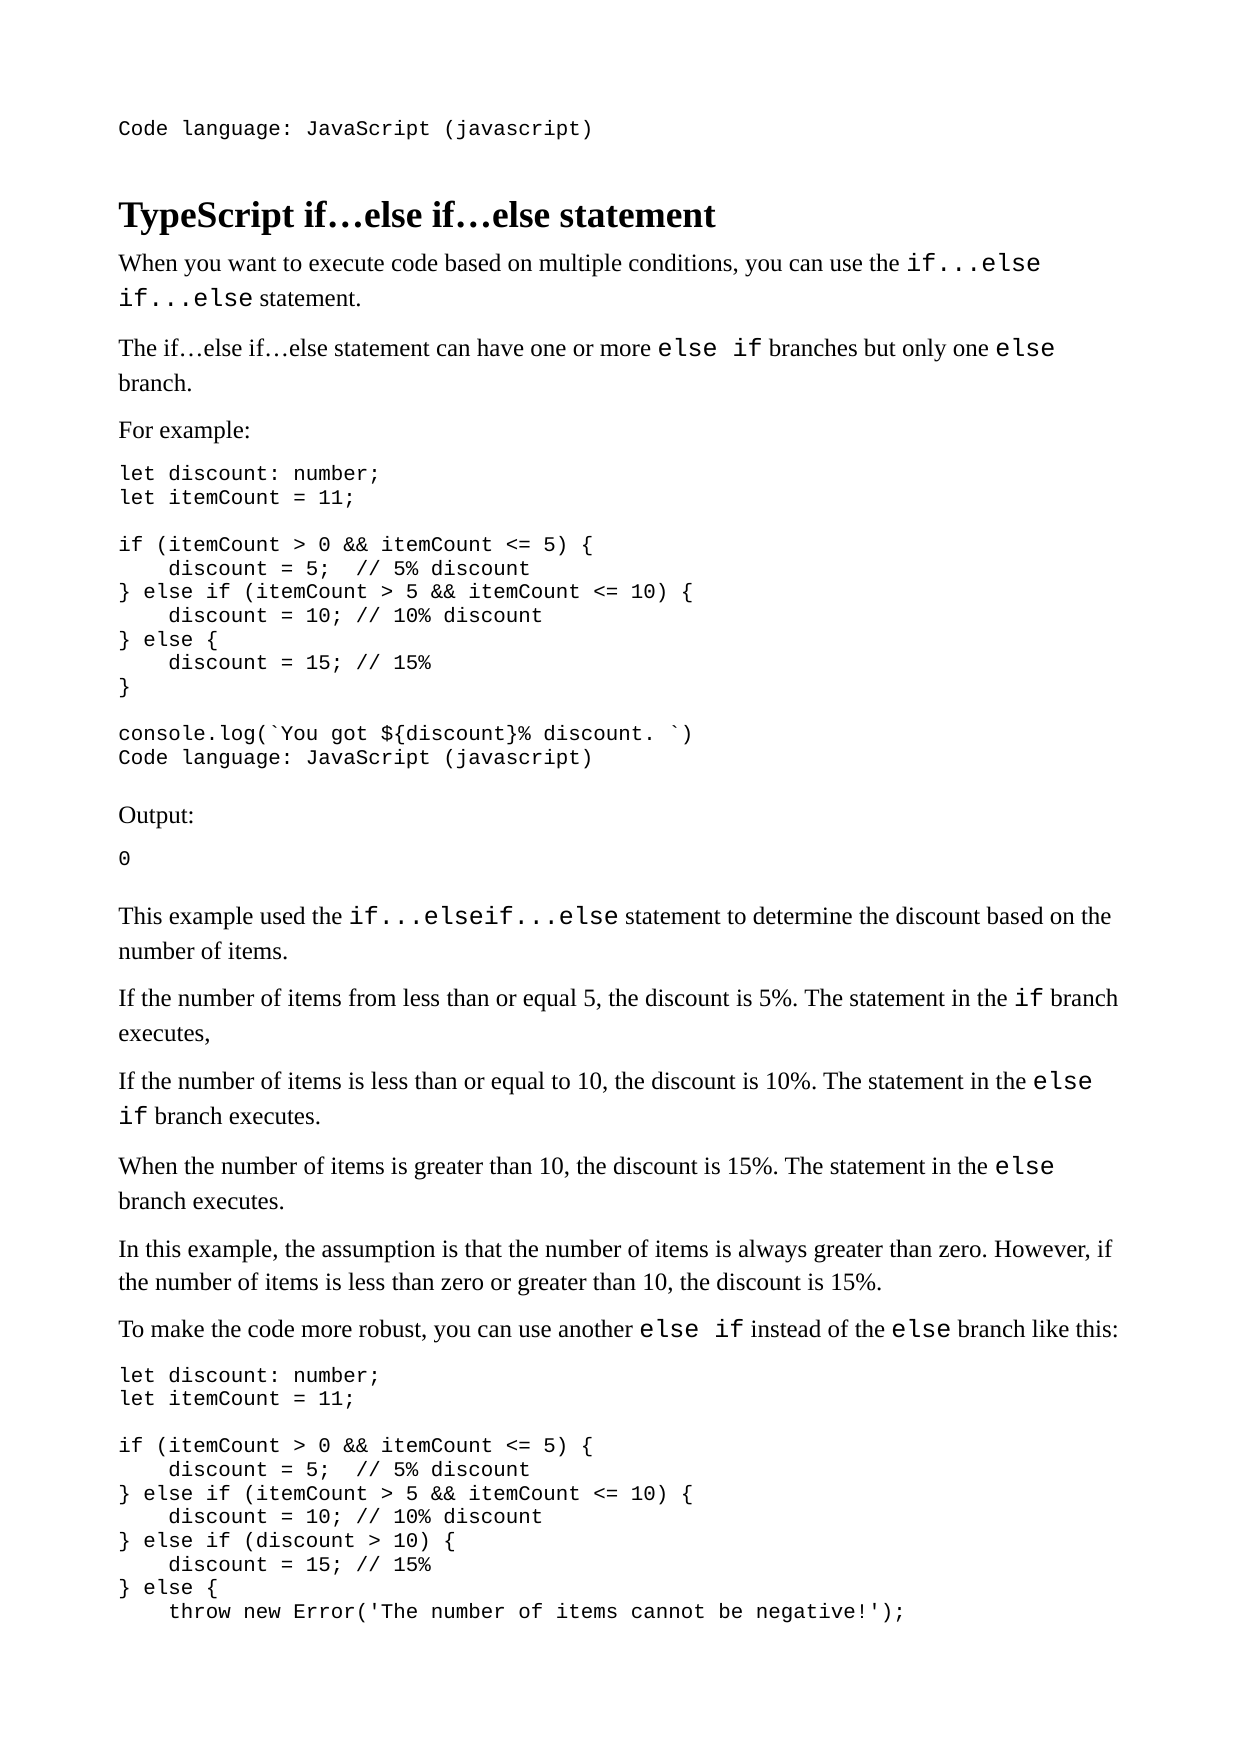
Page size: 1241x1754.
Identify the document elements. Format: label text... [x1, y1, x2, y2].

text If the number of items from less than or equal 5, the discount is 5%. The statement in the if branch executes, [118, 983, 1122, 1047]
text To make the code more robust, you can use another else if instead of the else branch like this: [118, 1314, 1122, 1345]
text } else if (itemCount > 5 && itemCount <= 10) { [118, 581, 1122, 605]
text let discount: number; [118, 463, 1122, 487]
text When you want to execute code based on multiple conditions, you can use the if...else if...else statement. [118, 248, 1122, 314]
text console.log(`You got ${discount}% discount. `) [118, 723, 1122, 747]
text } else { [118, 1577, 1122, 1601]
text } else { [118, 629, 1122, 652]
text discount = 5; // 5% discount [118, 1459, 1122, 1483]
text if (itemCount > 0 && itemCount <= 5) { [118, 1436, 1122, 1459]
text This example used the if...elseif...else statement to determine the discount based on the number of items. [118, 901, 1122, 964]
text The if…else if…else statement can have one or more else if branches but only one else branch. [118, 333, 1122, 397]
text discount = 15; // 15% [118, 652, 1122, 676]
text if (itemCount > 0 && itemCount <= 5) { [118, 534, 1122, 558]
text When the number of items is greater than 10, the discount is 15%. The statement in the else branch executes. [118, 1151, 1122, 1215]
text } [118, 676, 1122, 699]
text If the number of items is less than or equal to 10, the discount is 10%. The statement in the else if branch executes. [118, 1066, 1122, 1132]
text discount = 10; // 10% discount [118, 605, 1122, 629]
text discount = 10; // 10% discount [118, 1506, 1122, 1530]
subtitle TypeScript if…else if…else statement [118, 192, 1122, 235]
text throw new Error('The number of items cannot be negative!'); [118, 1601, 1122, 1625]
text In this example, the assumption is that the number of items is always greater than zero. However, if the number of items is less than zero or greater than 10, the discount is 15%. [118, 1234, 1122, 1296]
text discount = 15; // 15% [118, 1554, 1122, 1577]
text } else if (itemCount > 5 && itemCount <= 10) { [118, 1483, 1122, 1506]
text 0 [118, 848, 1122, 871]
text For example: [118, 416, 1122, 444]
text let discount: number; [118, 1364, 1122, 1388]
text } else if (discount > 10) { [118, 1530, 1122, 1554]
text let itemCount = 11; [118, 487, 1122, 510]
text discount = 5; // 5% discount [118, 558, 1122, 581]
text Output: [118, 800, 1122, 829]
text Code language: JavaScript (javascript) [118, 747, 1122, 771]
text Code language: JavaScript (javascript) [118, 118, 1122, 142]
text let itemCount = 11; [118, 1388, 1122, 1412]
